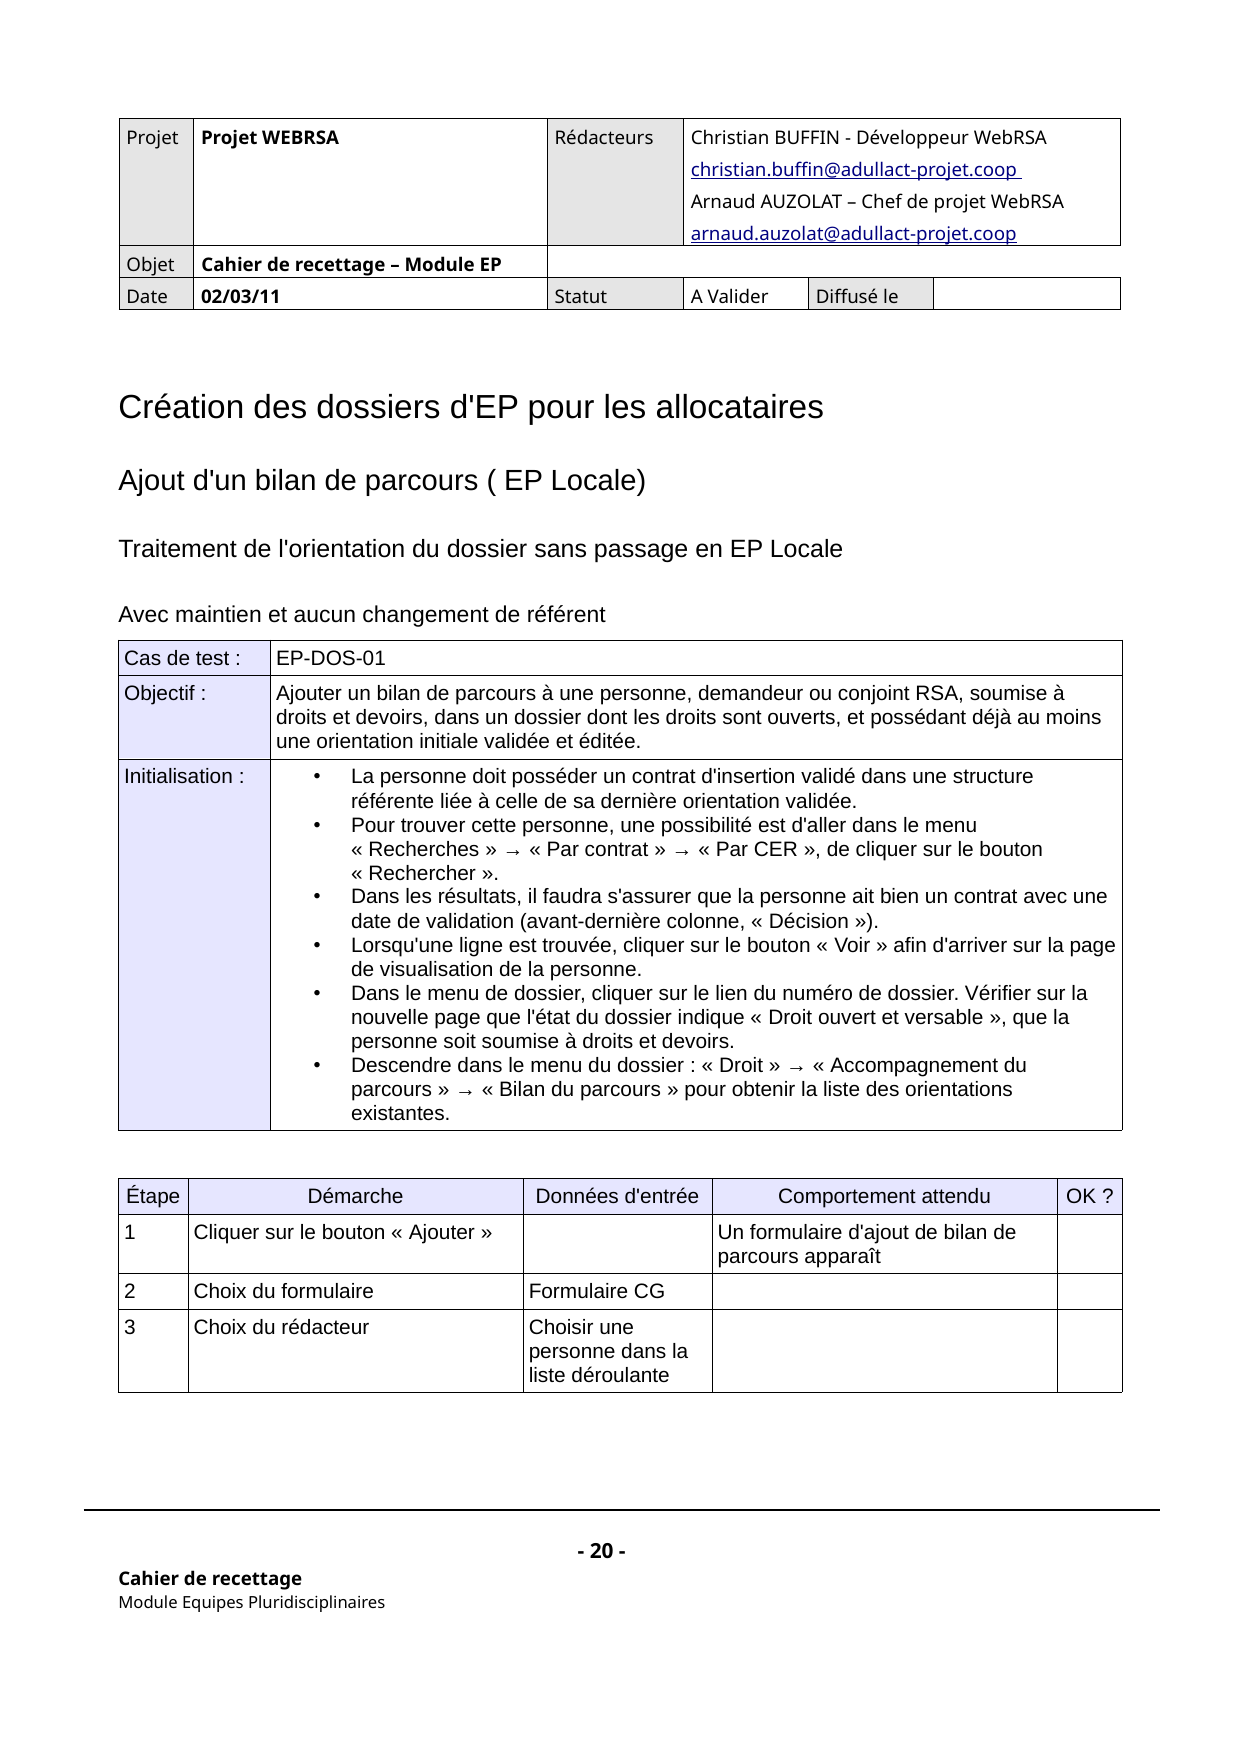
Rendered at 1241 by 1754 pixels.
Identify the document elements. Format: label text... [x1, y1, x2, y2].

table_header Comportement attendu [713, 1179, 1057, 1214]
table_header Cas de test : [119, 641, 270, 675]
table_cell Cliquer sur le bouton « Ajouter » [189, 1215, 523, 1273]
table_header Démarche [189, 1179, 523, 1214]
table_cell Initialisation : [119, 760, 270, 1130]
table_cell La personne doit posséder un contrat d'insertion validé dans une structure référente liée à celle de sa dernière orientation validée. Pour trouver cette personne, une possibilité est d'aller dans le menu « Recherches » → « Par contrat » → « Par CER », de cliquer sur le bouton « Rechercher ». Dans les résultats, il faudra s'assurer que la personne ait bien un contrat avec une date de validation (avant-dernière colonne, « Décision »). Lorsqu'une ligne est trouvée, cliquer sur le bouton « Voir » afin d'arriver sur la page de visualisation de la personne. Dans le menu de dossier, cliquer sur le lien du numéro de dossier. Vérifier sur la nouvelle page que l'état du dossier indique « Droit ouvert et versable », que la personne soit soumise à droits et devoirs. Descendre dans le menu du dossier : « Droit » → « Accompagnement du parcours » → « Bilan du parcours » pour obtenir la liste des orientations existantes. [271, 760, 1122, 1130]
table_cell 1 [119, 1215, 188, 1273]
subtitle Ajout d'un bilan de parcours ( EP Locale) [118, 463, 1122, 497]
table_header Étape [119, 1179, 188, 1214]
subtitle Création des dossiers d'EP pour les allocataires [118, 387, 1122, 426]
table_cell Formulaire CG [524, 1274, 712, 1309]
table_cell [713, 1310, 1057, 1392]
table_cell [713, 1274, 1057, 1309]
table_header Données d'entrée [524, 1179, 712, 1214]
table_header OK ? [1058, 1179, 1122, 1214]
table_cell 3 [119, 1310, 188, 1392]
table_cell Choix du rédacteur [189, 1310, 523, 1392]
table_cell Objectif : [119, 676, 270, 758]
table_cell Choisir une personne dans la liste déroulante [524, 1310, 712, 1392]
table_cell [1058, 1274, 1122, 1309]
table_cell Choix du formulaire [189, 1274, 523, 1309]
table_cell Un formulaire d'ajout de bilan de parcours apparaît [713, 1215, 1057, 1273]
subtitle Avec maintien et aucun changement de référent [118, 601, 1122, 627]
table_cell 2 [119, 1274, 188, 1309]
table_cell [1058, 1215, 1122, 1273]
table_cell [1058, 1310, 1122, 1392]
subtitle Traitement de l'orientation du dossier sans passage en EP Locale [118, 534, 1122, 563]
table_header EP-DOS-01 [271, 641, 1122, 675]
table_cell [524, 1215, 712, 1273]
table_cell Ajouter un bilan de parcours à une personne, demandeur ou conjoint RSA, soumise à droits et devoirs, dans un dossier dont les droits sont ouverts, et possédant déjà au moins une orientation initiale validée et éditée. [271, 676, 1122, 758]
